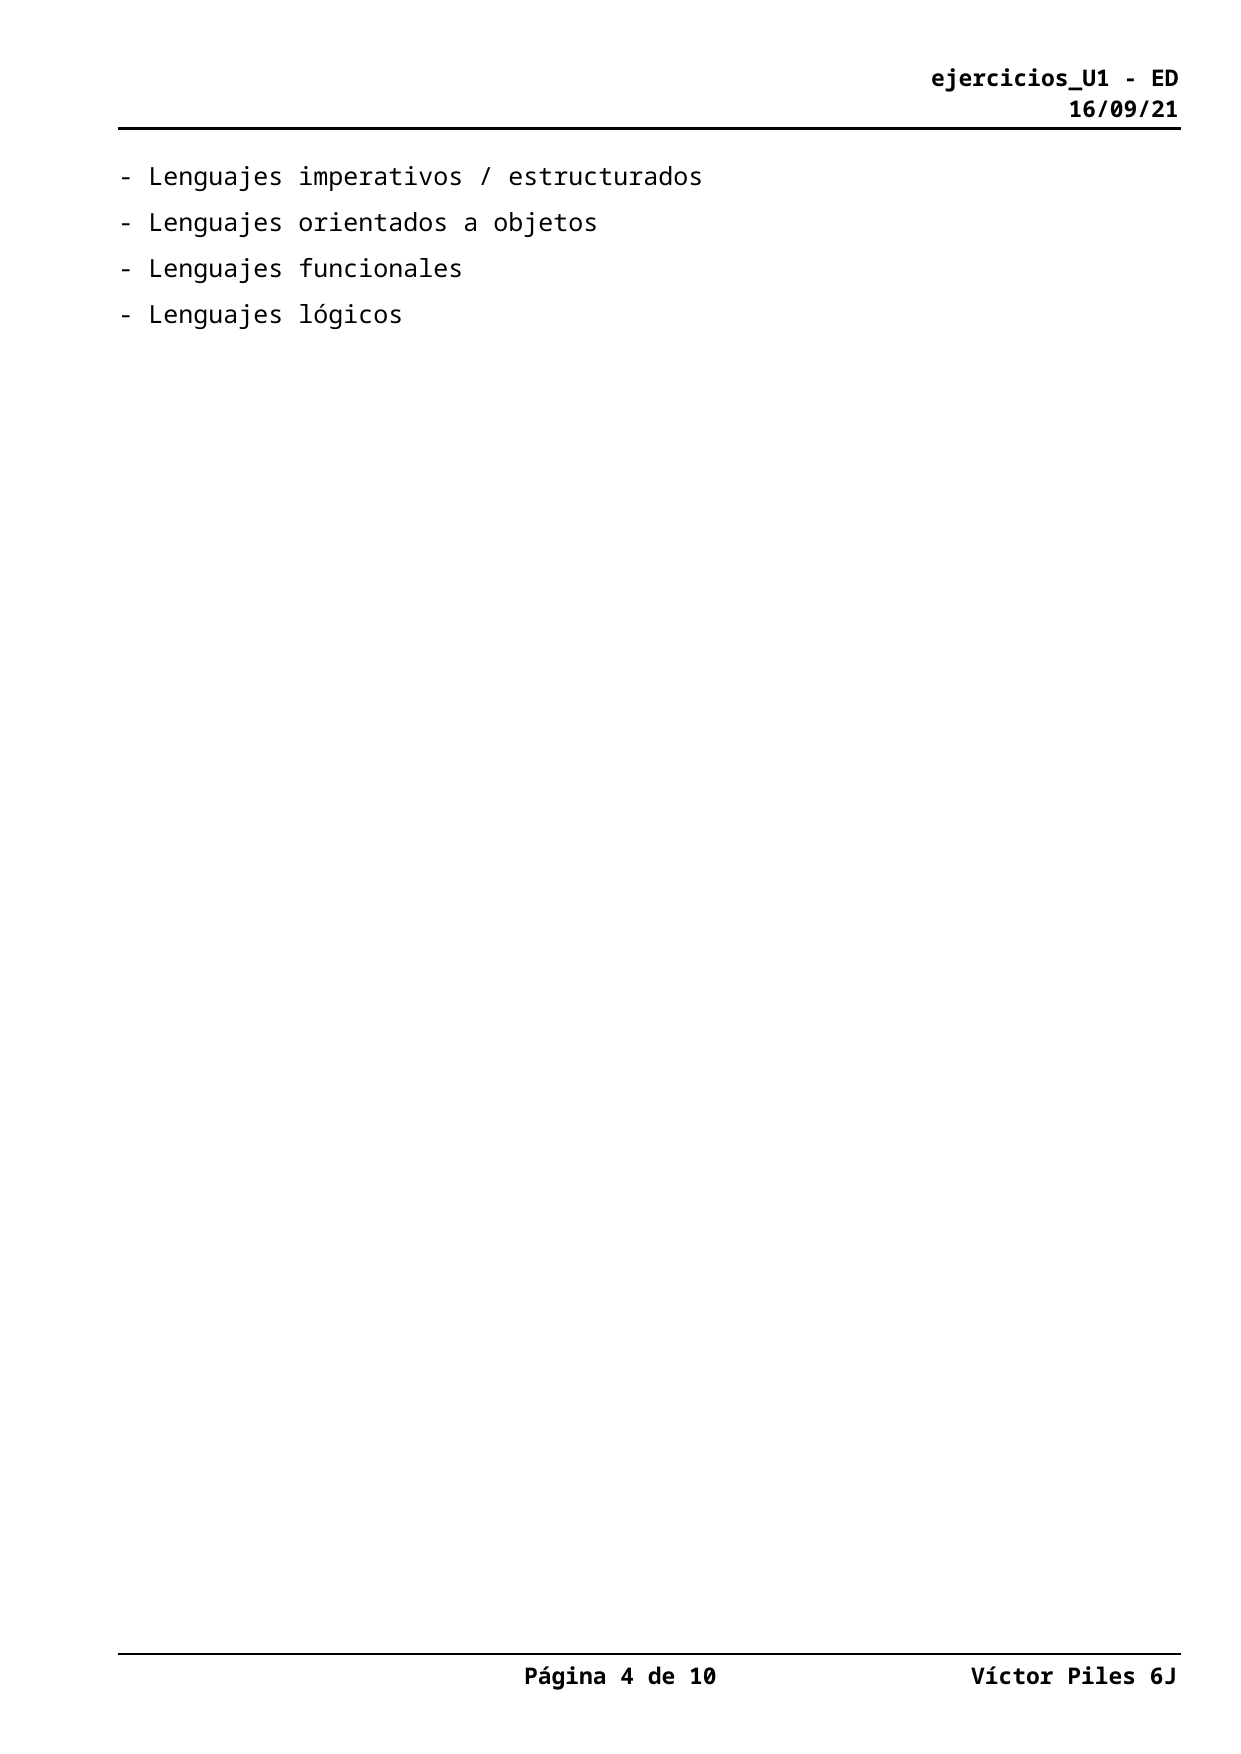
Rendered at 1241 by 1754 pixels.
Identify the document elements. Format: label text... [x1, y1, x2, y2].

text - Lenguajes lógicos [118, 297, 1181, 331]
text - Lenguajes imperativos / estructurados [118, 159, 1181, 193]
text - Lenguajes orientados a objetos [118, 205, 1181, 239]
text - Lenguajes funcionales [118, 251, 1181, 285]
